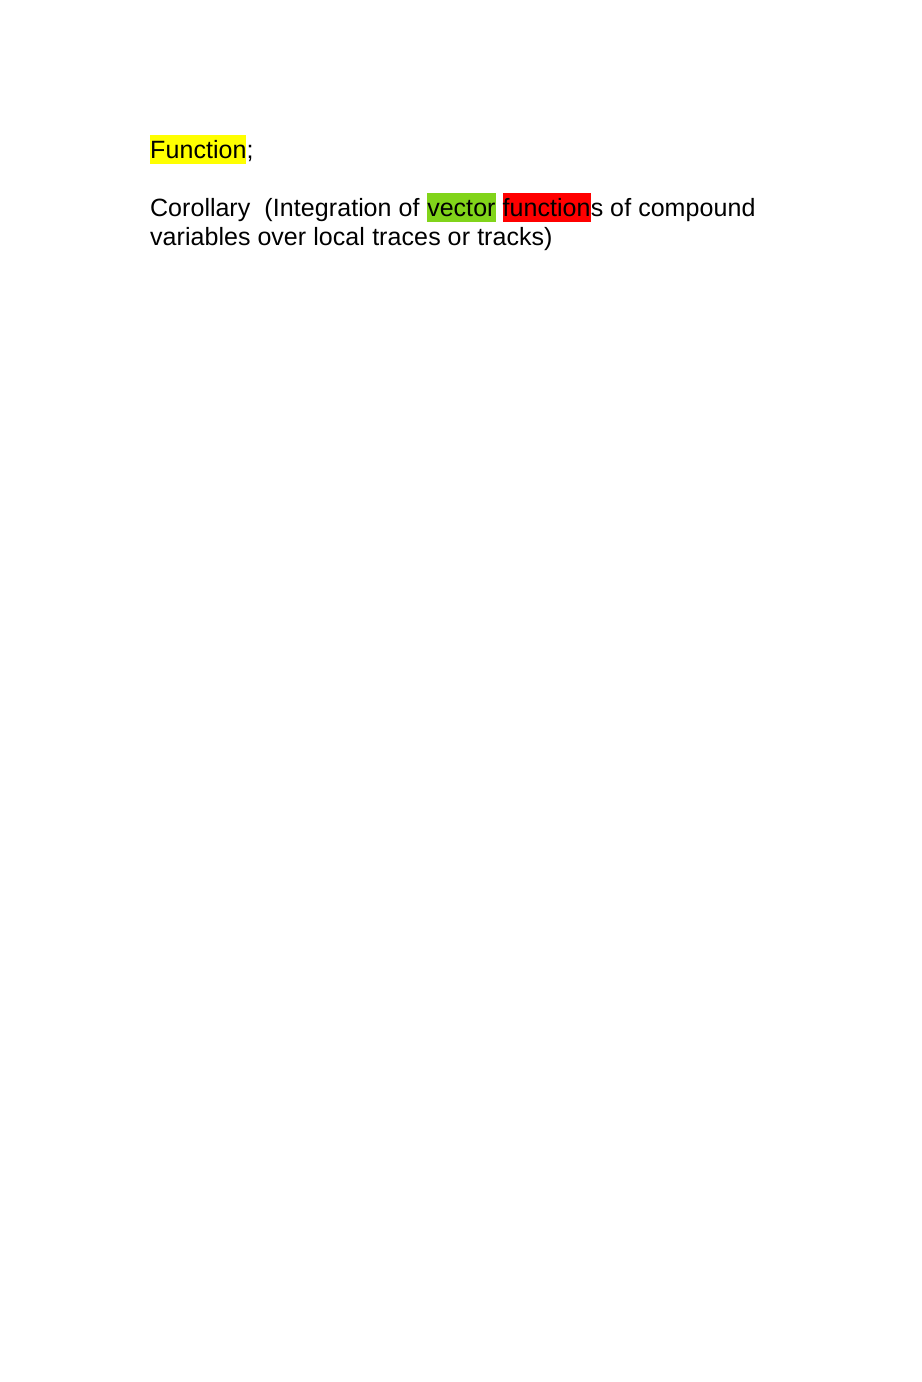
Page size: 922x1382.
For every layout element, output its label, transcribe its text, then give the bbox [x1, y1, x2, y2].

text Corollary (Integration of vector functions of compound variables over local traces or tracks) [150, 193, 816, 251]
text Function; [150, 135, 816, 164]
